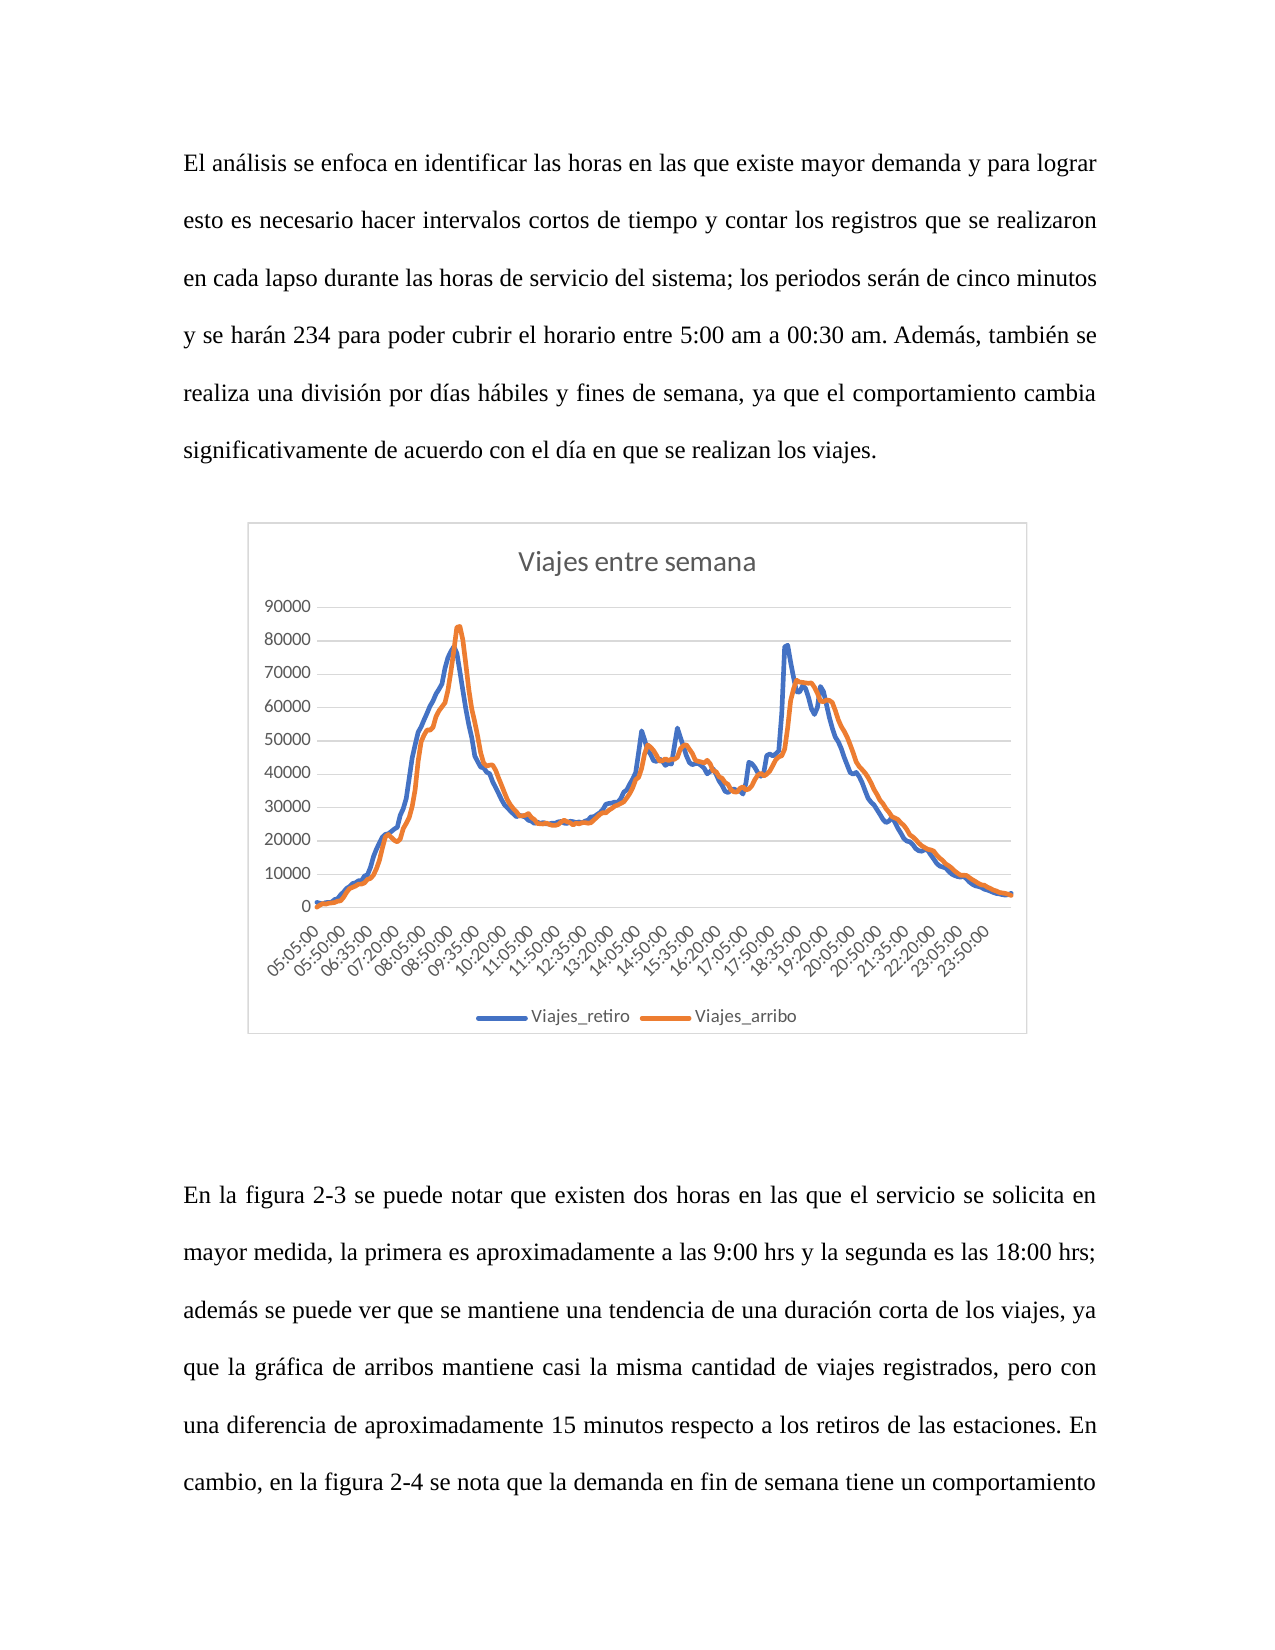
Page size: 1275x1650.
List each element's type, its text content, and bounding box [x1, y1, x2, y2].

list En la figura 2-3 se puede notar que existen dos horas en las que el servicio se solicita en mayor medida, la primera es aproximadamente a las 9:00 hrs y la segunda es las 18:00 hrs; además se puede ver que se mantiene una tendencia de una duración corta de los viajes, ya que la gráfica de arribos mantiene casi la misma cantidad de viajes registrados, pero con una diferencia de aproximadamente 15 minutos respecto a los retiros de las estaciones. En cambio, en la figura 2-4 se nota que la demanda en fin de semana tiene un comportamiento [183, 1180, 1098, 1496]
list El análisis se enfoca en identificar las horas en las que existe mayor demanda y para lograr esto es necesario hacer intervalos cortos de tiempo y contar los registros que se realizaron en cada lapso durante las horas de servicio del sistema; los periodos serán de cinco minutos y se harán 234 para poder cubrir el horario entre 5:00 am a 00:30 am. Además, también se realiza una división por días hábiles y fines de semana, ya que el comportamiento cambia significativamente de acuerdo con el día en que se realizan los viajes. [183, 148, 1098, 464]
